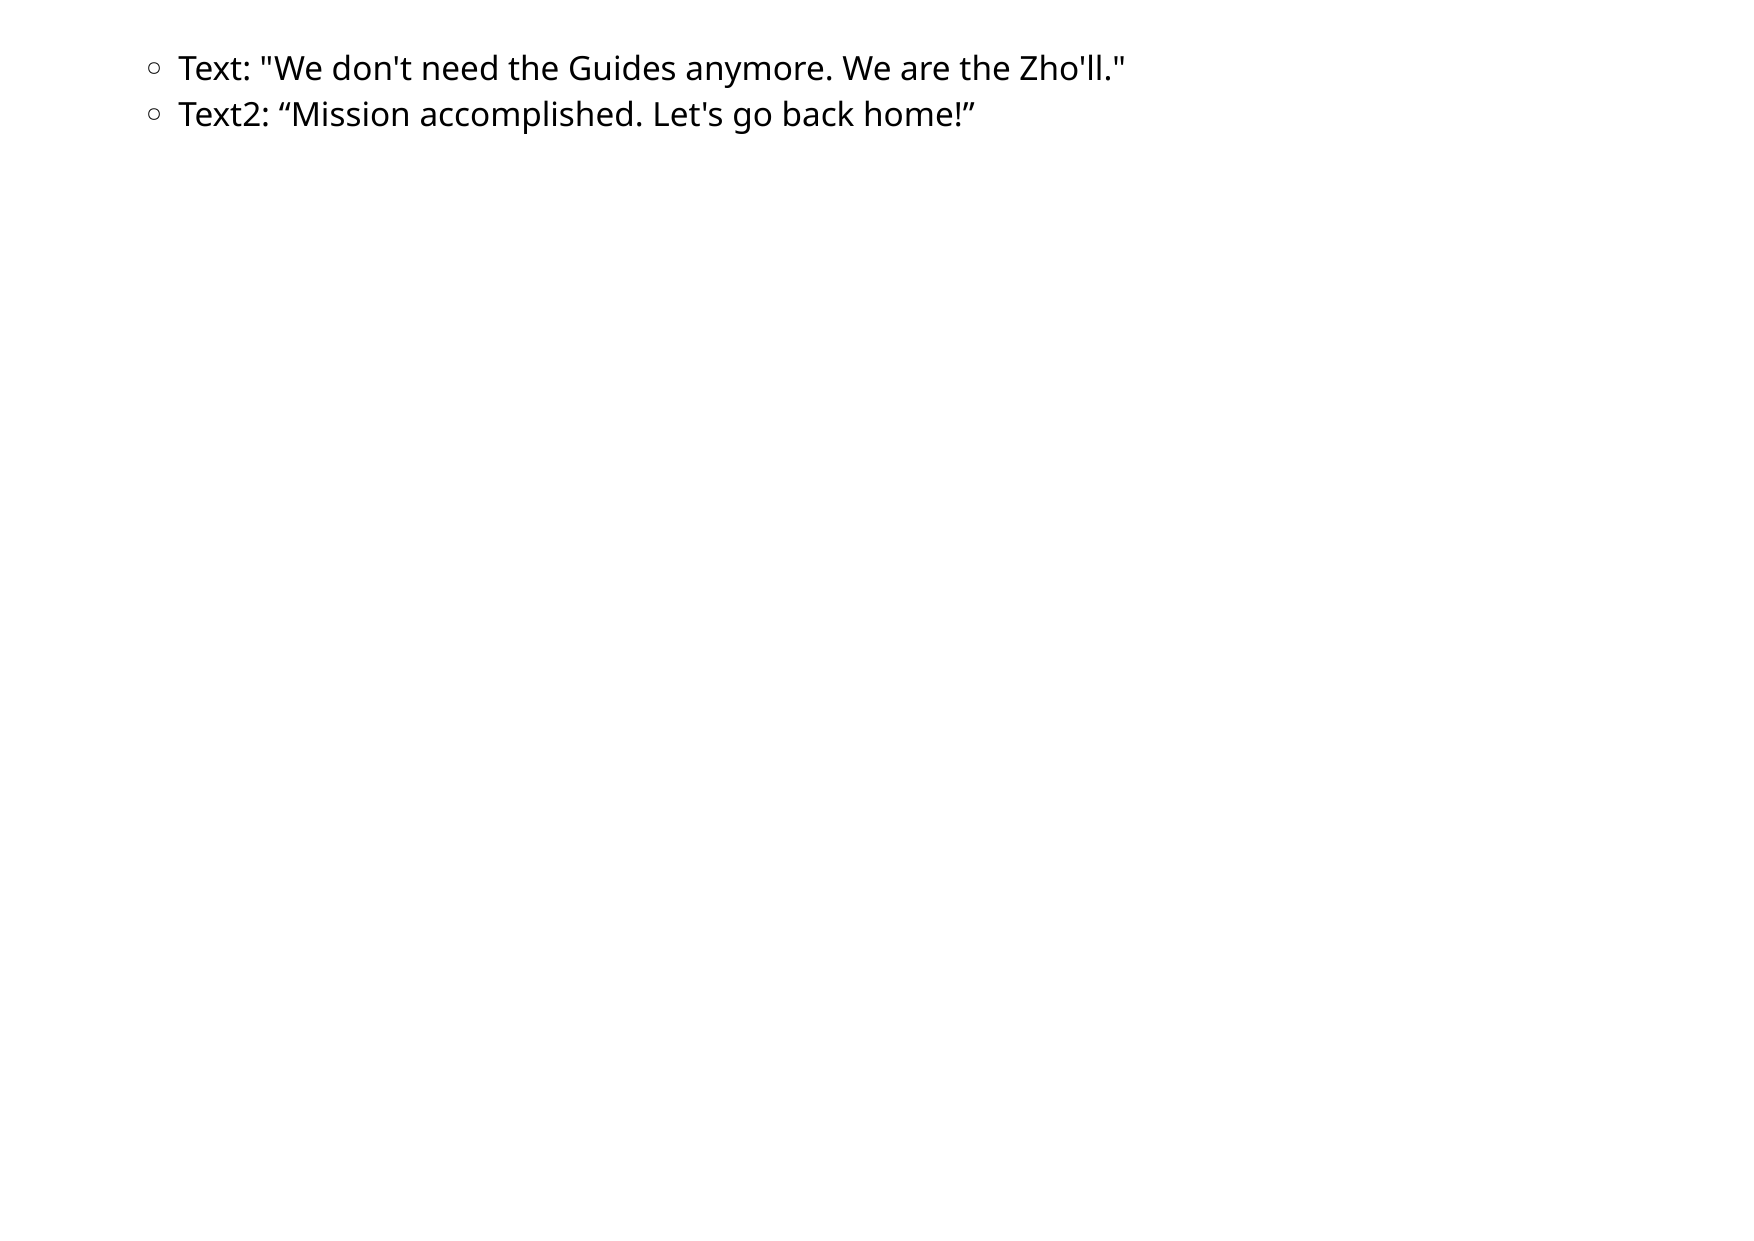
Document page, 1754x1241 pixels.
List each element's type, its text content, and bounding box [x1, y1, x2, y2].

list Text: "We don't need the Guides anymore. We are the Zho'll." [141, 45, 1709, 90]
list Text2: “Mission accomplished. Let's go back home!” [141, 90, 1709, 136]
